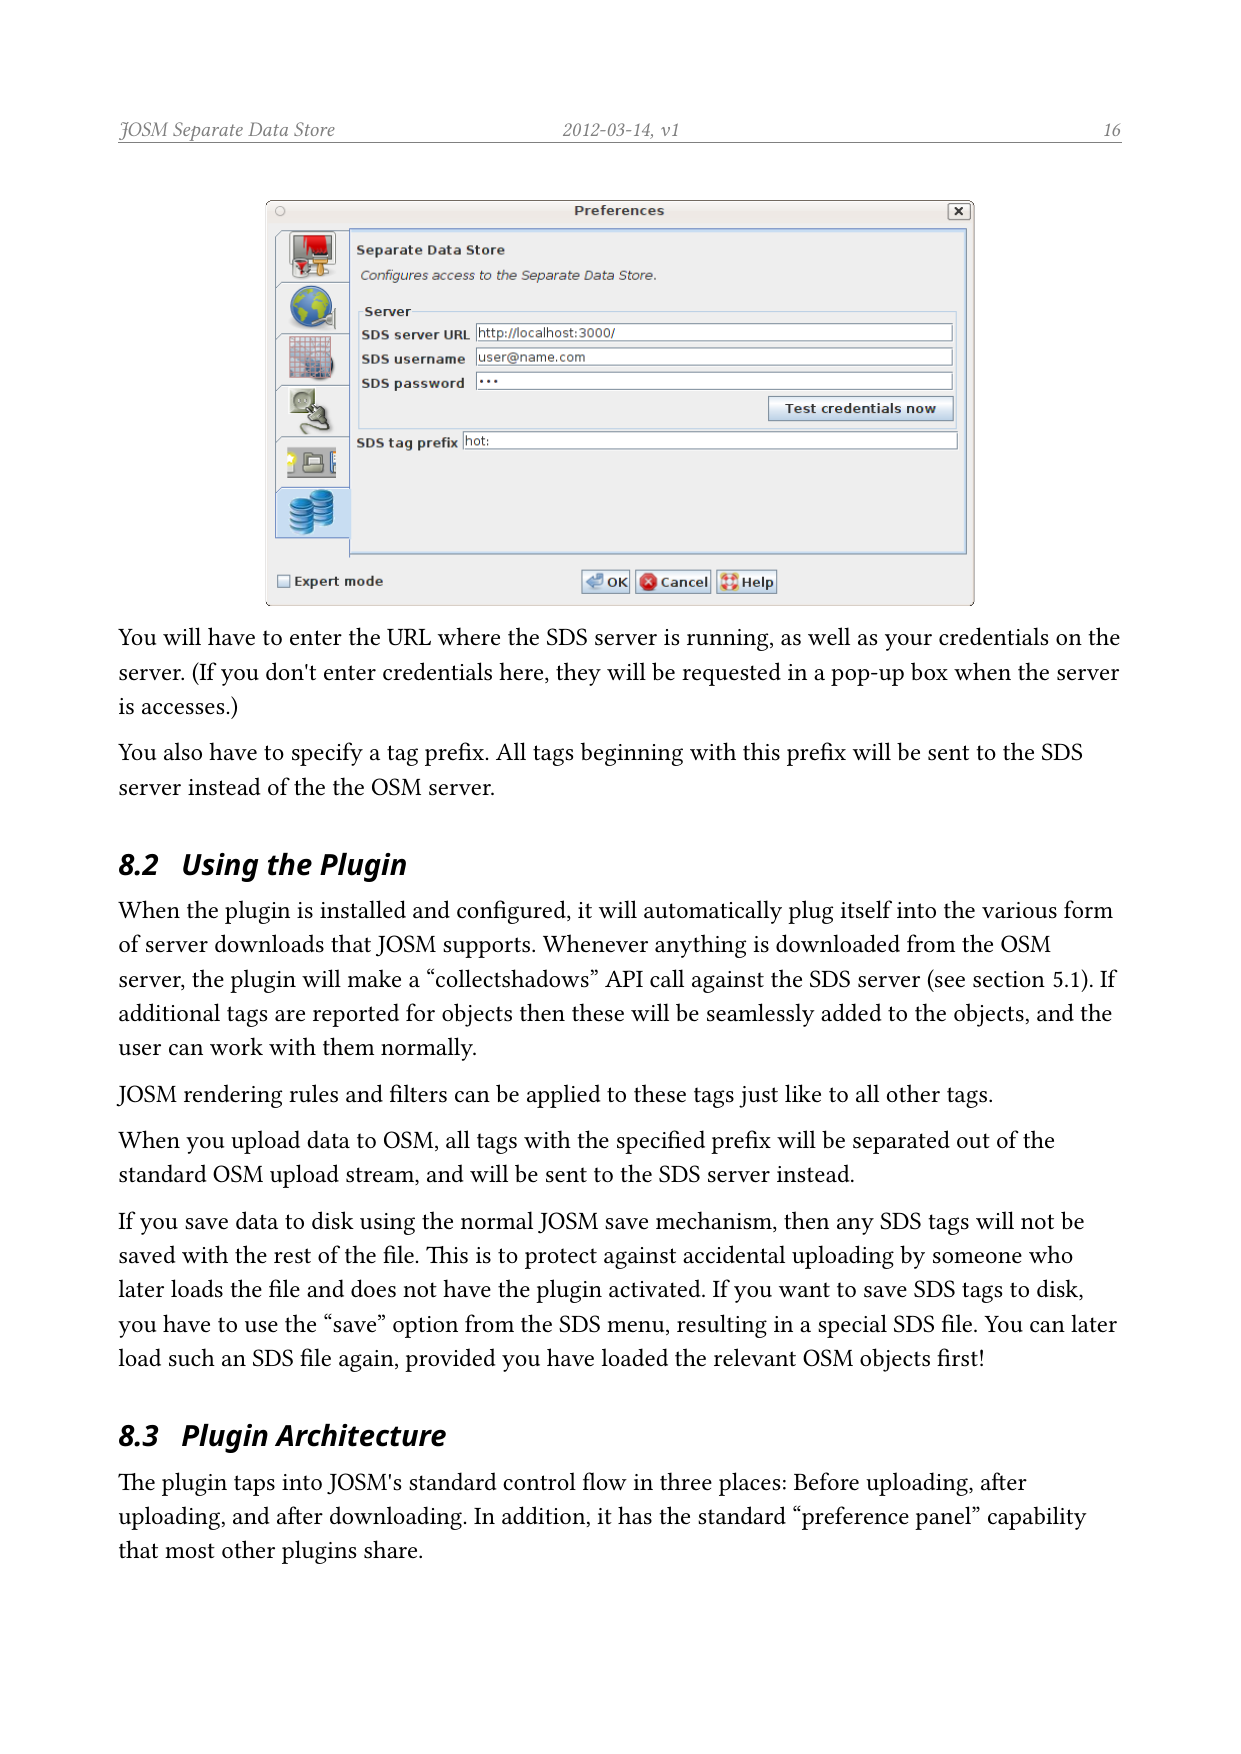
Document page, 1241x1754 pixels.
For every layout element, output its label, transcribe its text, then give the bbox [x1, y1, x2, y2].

picture [265, 200, 975, 606]
text You also have to specify a tag prefix. All tags beginning with this prefix will be sent to the SDS server instead of the the OSM server. [118, 738, 1122, 801]
text If you save data to disk using the normal JOSM save mechanism, then any SDS tags will not be saved with the rest of the file. This is to protect against accidental uploading by someone who later loads the file and does not have the plugin activated. If you want to save SDS tags to disk, you have to use the “save” option from the SDS menu, resulting in a special SDS file. You can later load such an SDS file again, provided you have loaded the relevant OSM objects first! [118, 1207, 1122, 1372]
text When you upload data to OSM, all tags with the specified prefix will be separated out of the standard OSM upload stream, and will be sent to the SDS server instead. [118, 1126, 1122, 1189]
subtitle Using the Plugin [118, 844, 1122, 884]
text The plugin taps into JOSM's standard control flow in three places: Before uploading, after uploading, and after downloading. In addition, it has the standard “preference panel” capability that most other plugins share. [118, 1468, 1122, 1564]
text You will have to enter the URL where the SDS server is running, as well as your credentials on the server. (If you don't enter credentials here, they will be requested in a pop-up box when the server is accesses.) [118, 623, 1122, 720]
text When the plugin is installed and configured, it will automatically plug itself into the various form of server downloads that JOSM supports. Whenever anything is downloaded from the OSM server, the plugin will make a “collectshadows” API call against the SDS server (see section 5.1). If additional tags are reported for objects then these will be seamlessly added to the objects, and the user can work with them normally. [118, 896, 1122, 1062]
subtitle Plugin Architecture [118, 1416, 1122, 1455]
text JOSM rendering rules and filters can be applied to these tags just like to all other tags. [118, 1080, 1122, 1108]
